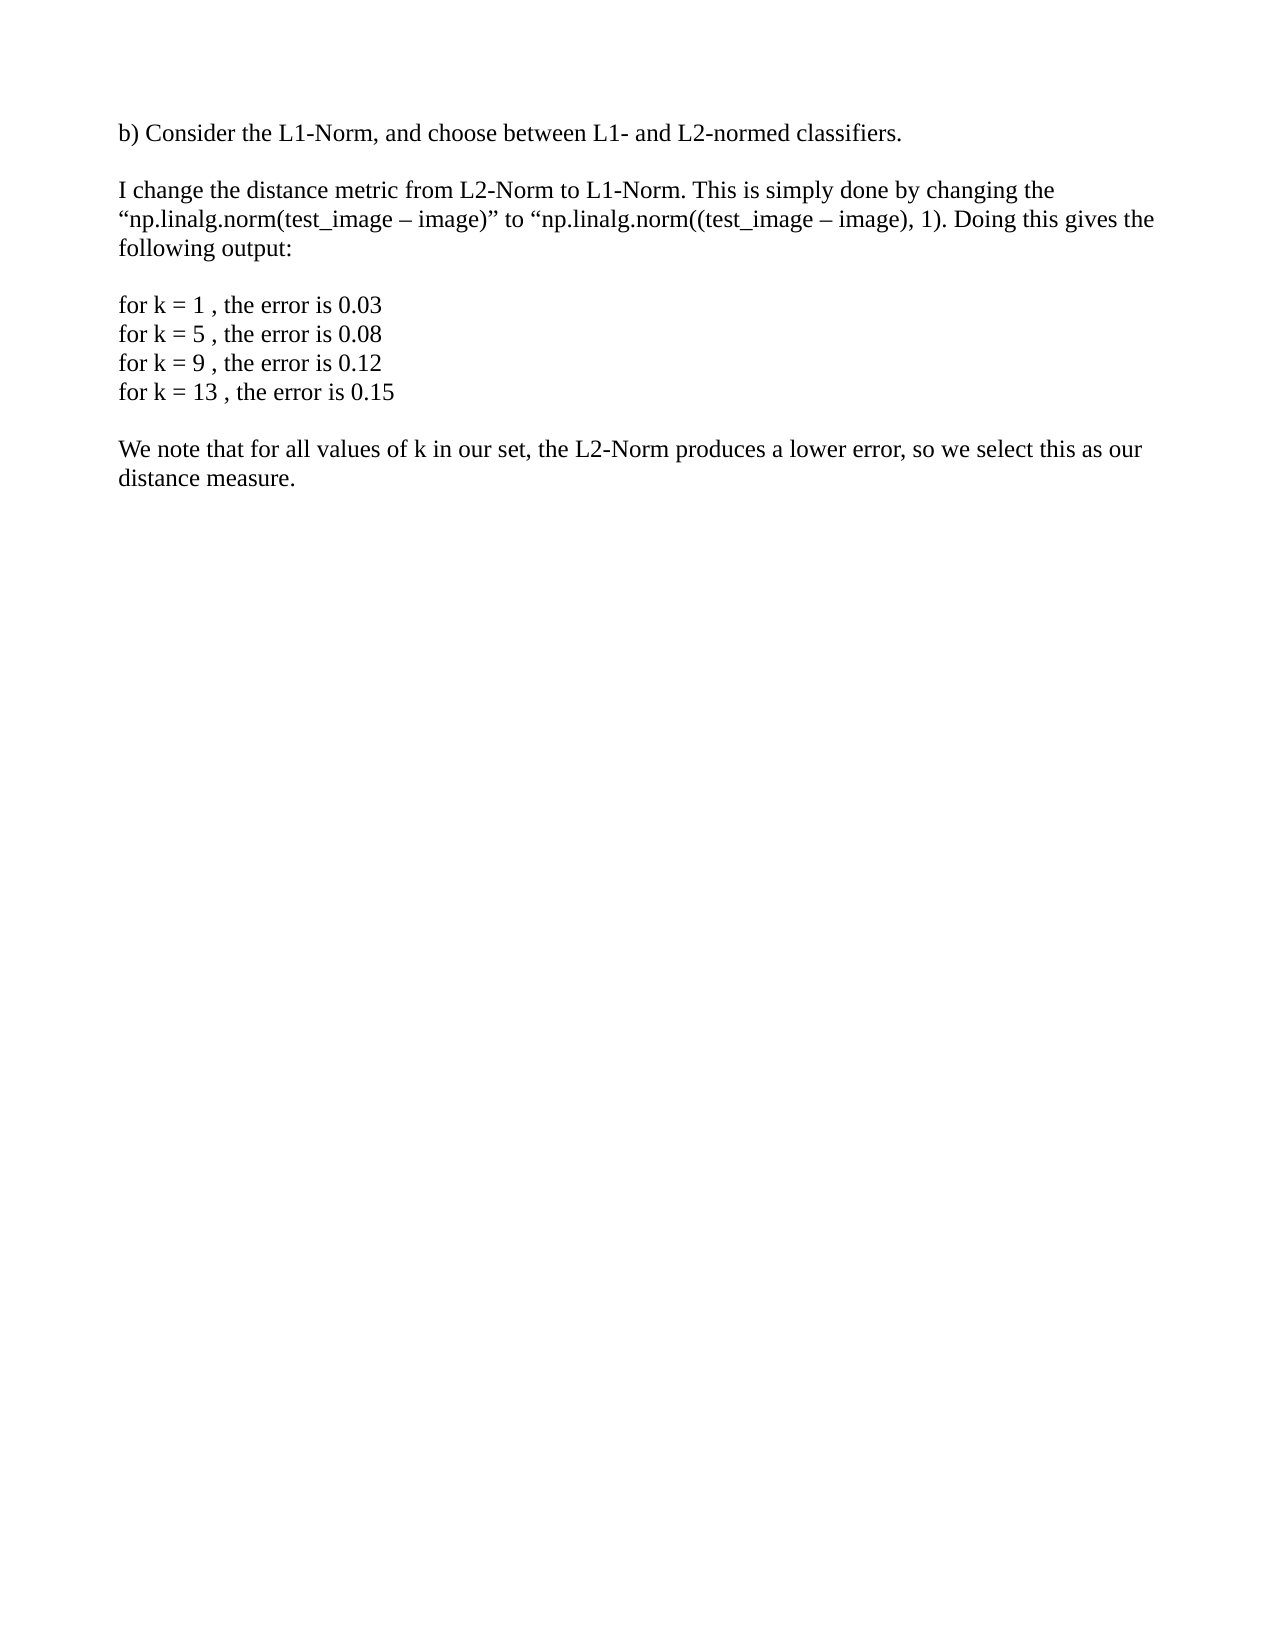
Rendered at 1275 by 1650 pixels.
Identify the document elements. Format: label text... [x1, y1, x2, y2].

text We note that for all values of k in our set, the L2-Norm produces a lower error, so we select this as our distance measure. [118, 406, 1157, 549]
text b) Consider the L1-Norm, and choose between L1- and L2-normed classifiers. I change the distance metric from L2-Norm to L1-Norm. This is simply done by changing the “np.linalg.norm(test_image – image)” to “np.linalg.norm((test_image – image), 1). Doing this gives the following output: [118, 118, 1157, 262]
text for k = 5 , the error is 0.08 [118, 319, 1157, 348]
text for k = 9 , the error is 0.12 [118, 348, 1157, 377]
text for k = 1 , the error is 0.03 [118, 291, 1157, 319]
text for k = 13 , the error is 0.15 [118, 377, 1157, 406]
